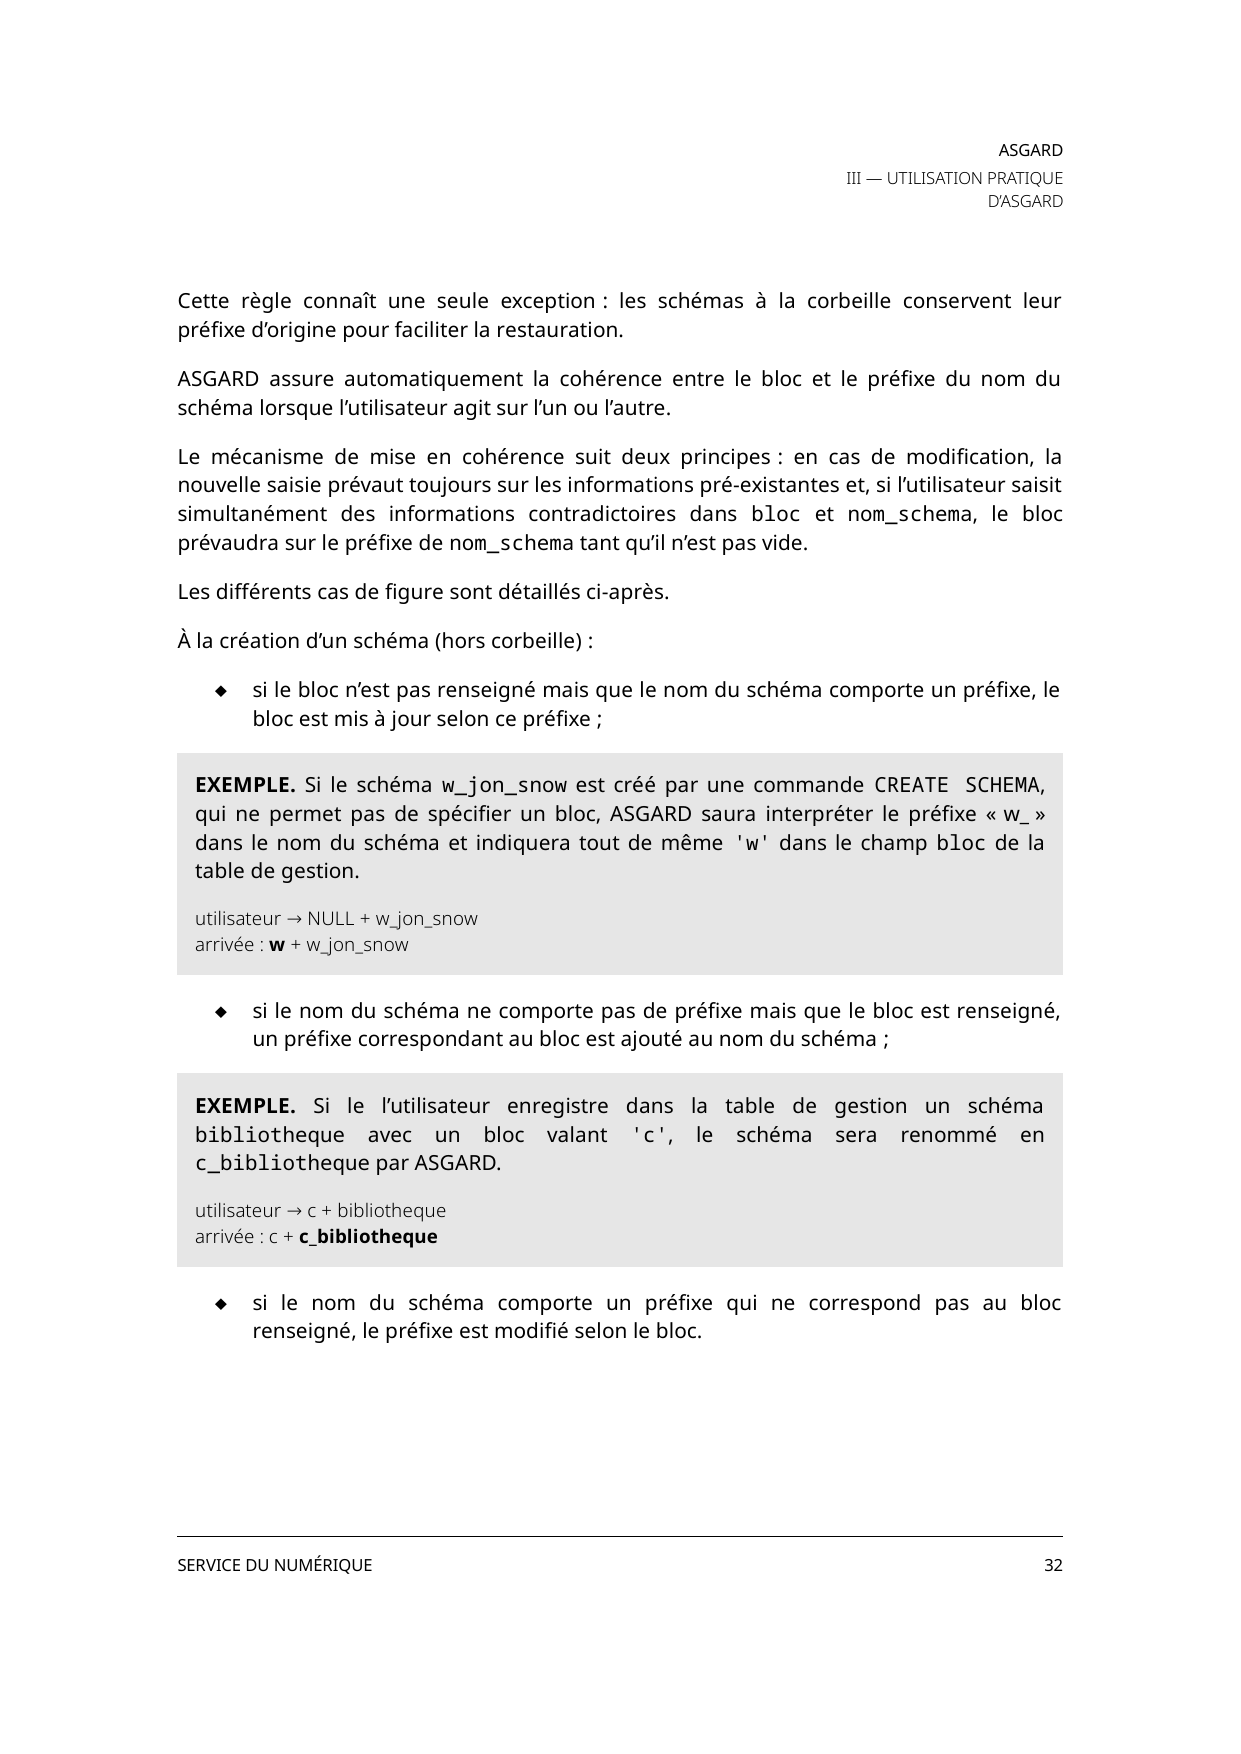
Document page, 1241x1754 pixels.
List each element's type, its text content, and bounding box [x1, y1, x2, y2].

text utilisateur → c + bibliotheque [177, 1179, 1063, 1223]
list si le nom du schéma comporte un préfixe qui ne correspond pas au bloc renseigné, le préfixe est modifié selon le bloc. [215, 1288, 1063, 1345]
list si le bloc n’est pas renseigné mais que le nom du schéma comporte un préfixe, le bloc est mis à jour selon ce préfixe ; [215, 675, 1063, 732]
text ASGARD assure automatiquement la cohérence entre le bloc et le préfixe du nom du schéma lorsque l’utilisateur agit sur l’un ou l’autre. [177, 364, 1063, 421]
list si le nom du schéma ne comporte pas de préfixe mais que le bloc est renseigné, un préfixe correspondant au bloc est ajouté au nom du schéma ; [215, 996, 1063, 1053]
text arrivée : c + c_bibliotheque [177, 1223, 1063, 1267]
text arrivée : w + w_jon_snow [177, 931, 1063, 975]
text utilisateur → NULL + w_jon_snow [177, 887, 1063, 931]
text À la création d’un schéma (hors corbeille) : [177, 626, 1063, 654]
text Les différents cas de figure sont détaillés ci-après. [177, 577, 1063, 605]
text Exemple. Si le l’utilisateur enregistre dans la table de gestion un schéma bibliotheque avec un bloc valant 'c', le schéma sera renommé en c_bibliotheque par ASGARD. [177, 1073, 1063, 1177]
text Cette règle connaît une seule exception : les schémas à la corbeille conservent leur préfixe d’origine pour faciliter la restauration. [177, 286, 1063, 343]
text Exemple. Si le schéma w_jon_snow est créé par une commande CREATE SCHEMA, qui ne permet pas de spécifier un bloc, ASGARD saura interpréter le préfixe « w_ » dans le nom du schéma et indiquera tout de même 'w' dans le champ bloc de la table de gestion. [177, 753, 1063, 884]
text Le mécanisme de mise en cohérence suit deux principes : en cas de modification, la nouvelle saisie prévaut toujours sur les informations pré-existantes et, si l’utilisateur saisit simultanément des informations contradictoires dans bloc et nom_schema, le bloc prévaudra sur le préfixe de nom_schema tant qu’il n’est pas vide. [177, 442, 1063, 556]
